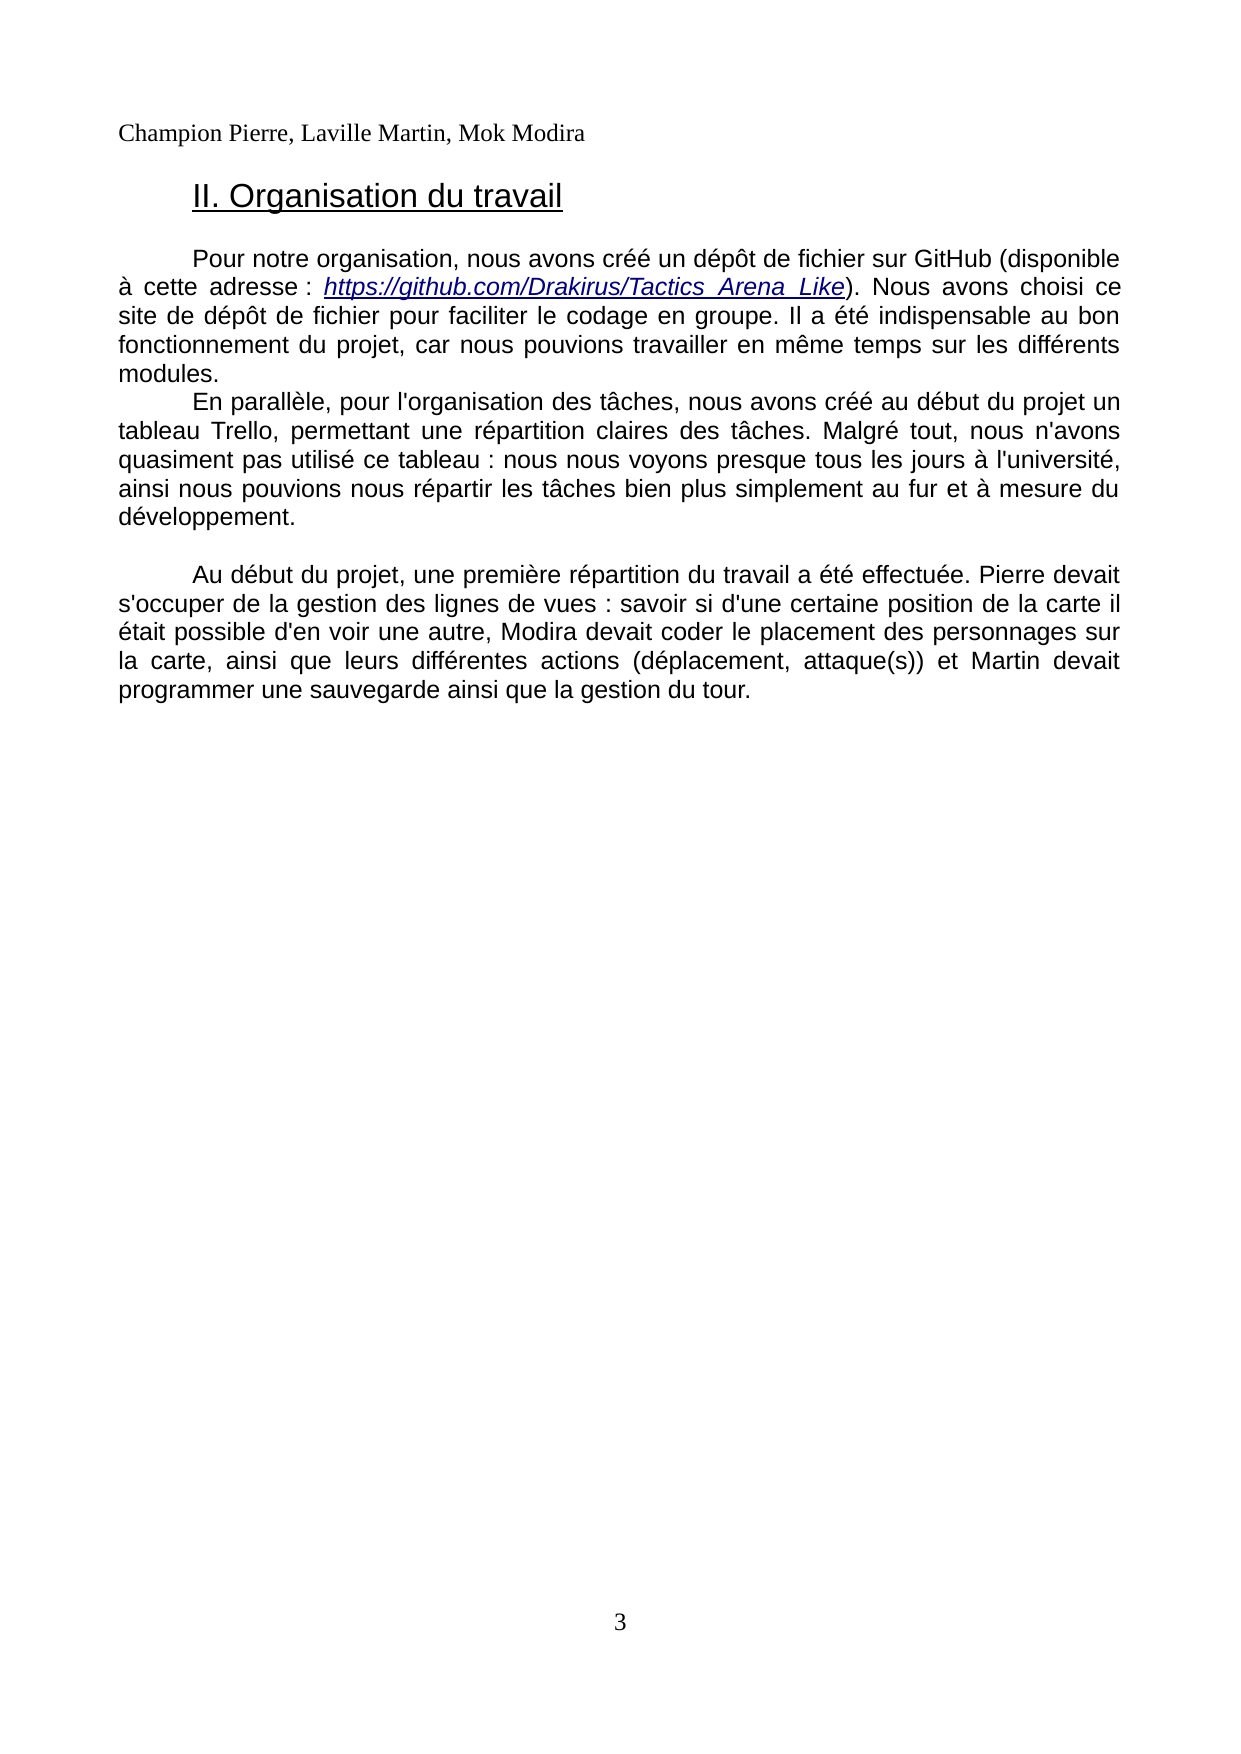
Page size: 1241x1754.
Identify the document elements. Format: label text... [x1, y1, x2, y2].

text Au début du projet, une première répartition du travail a été effectuée. Pierre devait s'occuper de la gestion des lignes de vues : savoir si d'une certaine position de la carte il était possible d'en voir une autre, Modira devait coder le placement des personnages sur la carte, ainsi que leurs différentes actions (déplacement, attaque(s)) et Martin devait programmer une sauvegarde ainsi que la gestion du tour. [118, 560, 1122, 703]
text II. Organisation du travail [118, 176, 1122, 215]
text Pour notre organisation, nous avons créé un dépôt de fichier sur GitHub (disponible à cette adresse : https://github.com/Drakirus/Tactics_Arena_Like). Nous avons choisi ce site de dépôt de fichier pour faciliter le codage en groupe. Il a été indispensable au bon fonctionnement du projet, car nous pouvions travailler en même temps sur les différents modules. [118, 243, 1122, 387]
text En parallèle, pour l'organisation des tâches, nous avons créé au début du projet un tableau Trello, permettant une répartition claires des tâches. Malgré tout, nous n'avons quasiment pas utilisé ce tableau : nous nous voyons presque tous les jours à l'université, ainsi nous pouvions nous répartir les tâches bien plus simplement au fur et à mesure du développement. [118, 387, 1122, 531]
